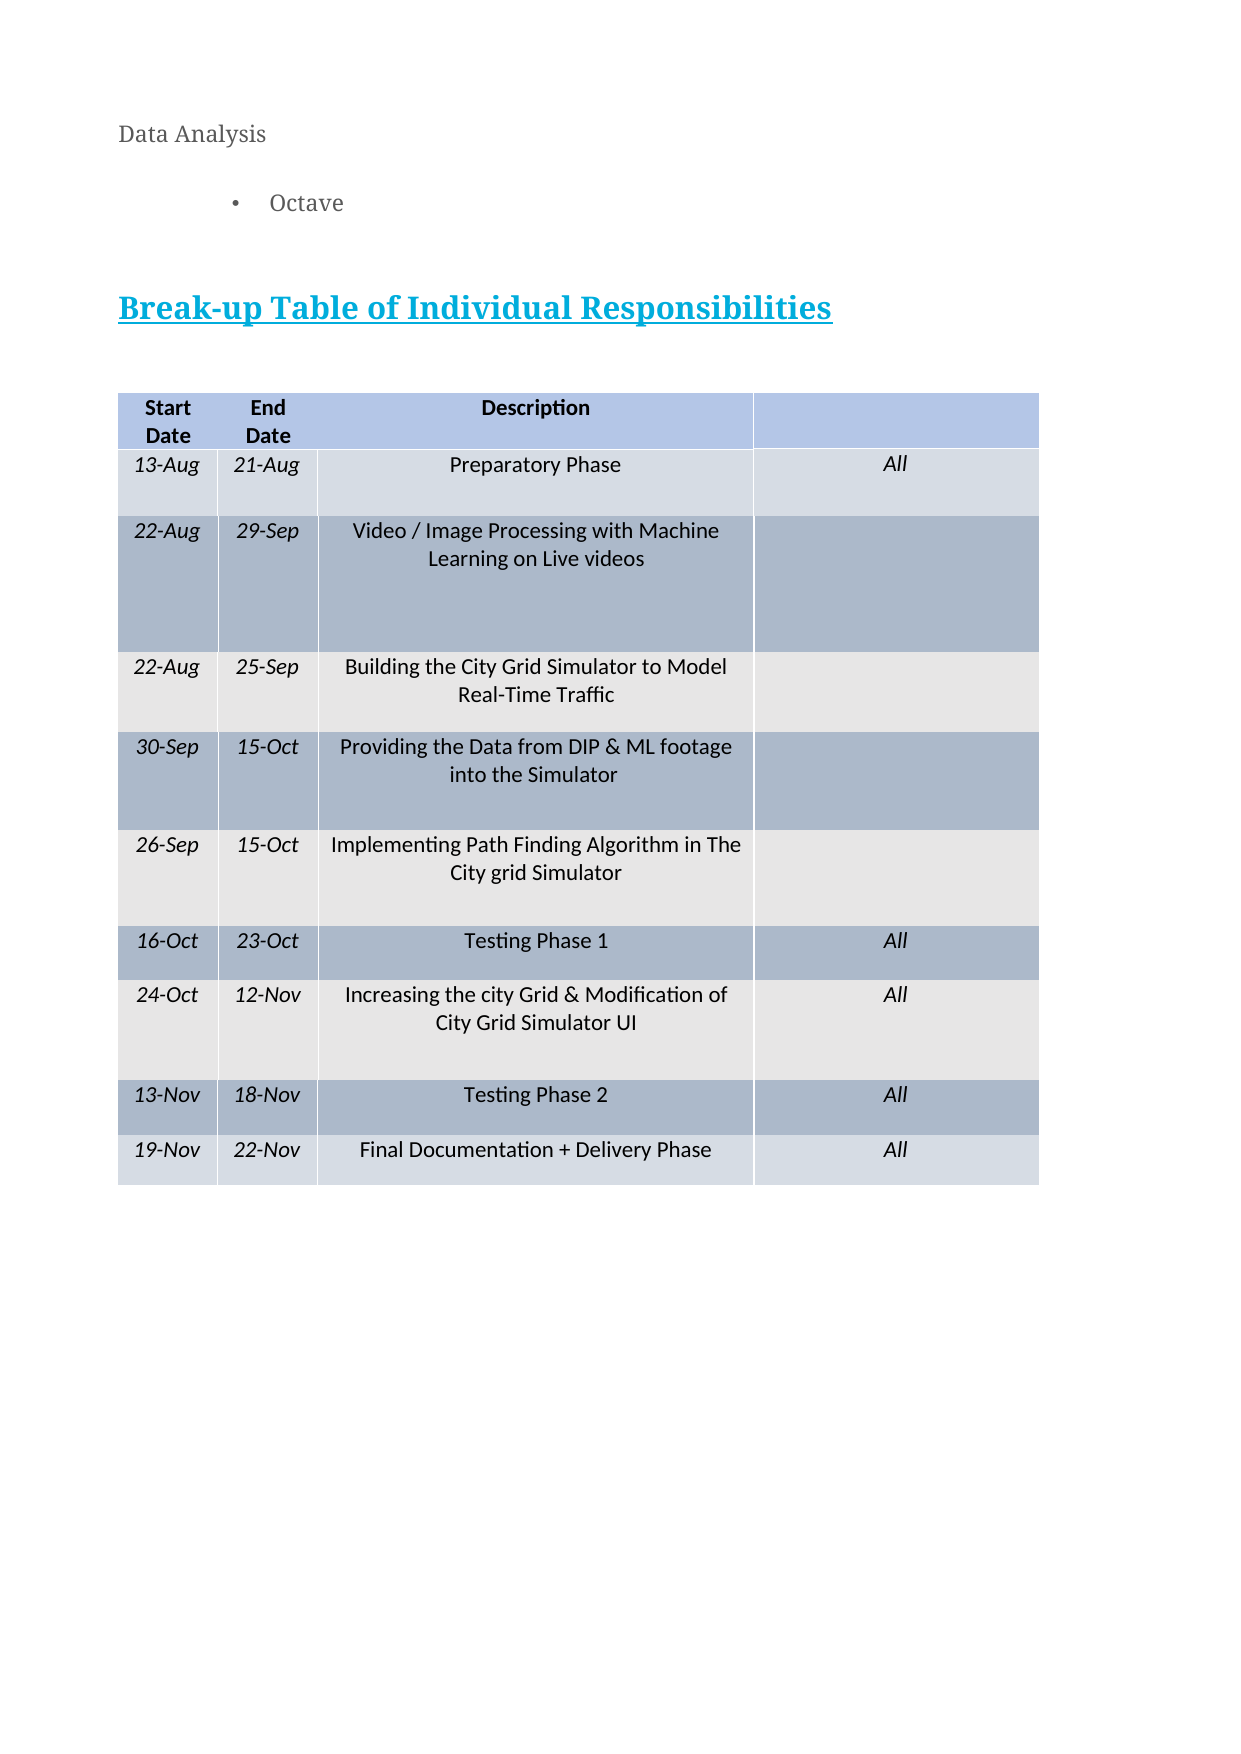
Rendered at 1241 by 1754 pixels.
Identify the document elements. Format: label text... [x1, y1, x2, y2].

table_cell 26-Sep [118, 830, 218, 926]
table_cell 22-Aug [118, 652, 217, 732]
text Data Analysis [118, 118, 1122, 149]
table_cell 23-Oct [219, 926, 318, 980]
table_header [754, 393, 1039, 448]
table_cell Implementing Path Finding Algorithm in The City grid Simulator [319, 830, 753, 926]
table_cell Providing the Data from DIP & ML footage into the Simulator [319, 732, 753, 830]
table_cell 29-Sep [219, 516, 318, 652]
table_cell 18-Nov [218, 1080, 317, 1135]
text Break-up Table of Individual Responsibilities [118, 286, 1122, 329]
table_cell All [754, 449, 1039, 516]
table_cell 12-Nov [219, 980, 318, 1080]
table_cell [318, 1185, 753, 1213]
list Octave [232, 187, 1122, 219]
table_cell 13-Aug [118, 450, 217, 516]
table_cell Testing Phase 2 [318, 1080, 753, 1135]
table_cell All [755, 1080, 1039, 1135]
table_header Description [318, 393, 753, 449]
table_cell 19-Nov [118, 1135, 217, 1185]
table_cell 25-Sep [218, 652, 318, 732]
table_cell [755, 830, 1039, 926]
table_cell 16-Oct [118, 926, 218, 980]
table_cell Preparatory Phase [318, 450, 753, 516]
table_cell 15-Oct [219, 732, 318, 830]
table_cell All [755, 1135, 1039, 1185]
table_cell [755, 516, 1039, 652]
table_header Start Date [118, 393, 218, 449]
table_cell [754, 1185, 1039, 1213]
table_cell [218, 1185, 318, 1213]
table_cell [755, 732, 1039, 830]
table_cell 15-Oct [219, 830, 318, 926]
table_cell [755, 652, 1039, 732]
table_header End Date [218, 393, 318, 449]
table_cell Increasing the city Grid & Modification of City Grid Simulator UI [319, 980, 753, 1080]
table_cell 22-Aug [118, 516, 218, 652]
table_cell Testing Phase 1 [319, 926, 753, 980]
table_cell 24-Oct [118, 980, 218, 1080]
table_cell 22-Nov [218, 1135, 317, 1185]
table_cell Building the City Grid Simulator to Model Real-Time Traffic [319, 652, 753, 732]
table_cell 13-Nov [118, 1080, 217, 1135]
table_cell 21-Aug [218, 450, 317, 516]
table_cell 30-Sep [118, 732, 218, 830]
table_cell Video / Image Processing with Machine Learning on Live videos [319, 516, 753, 652]
table_cell All [755, 926, 1039, 980]
table_cell [118, 1185, 218, 1213]
table_cell Final Documentation + Delivery Phase [318, 1135, 753, 1185]
table_cell All [755, 980, 1039, 1080]
